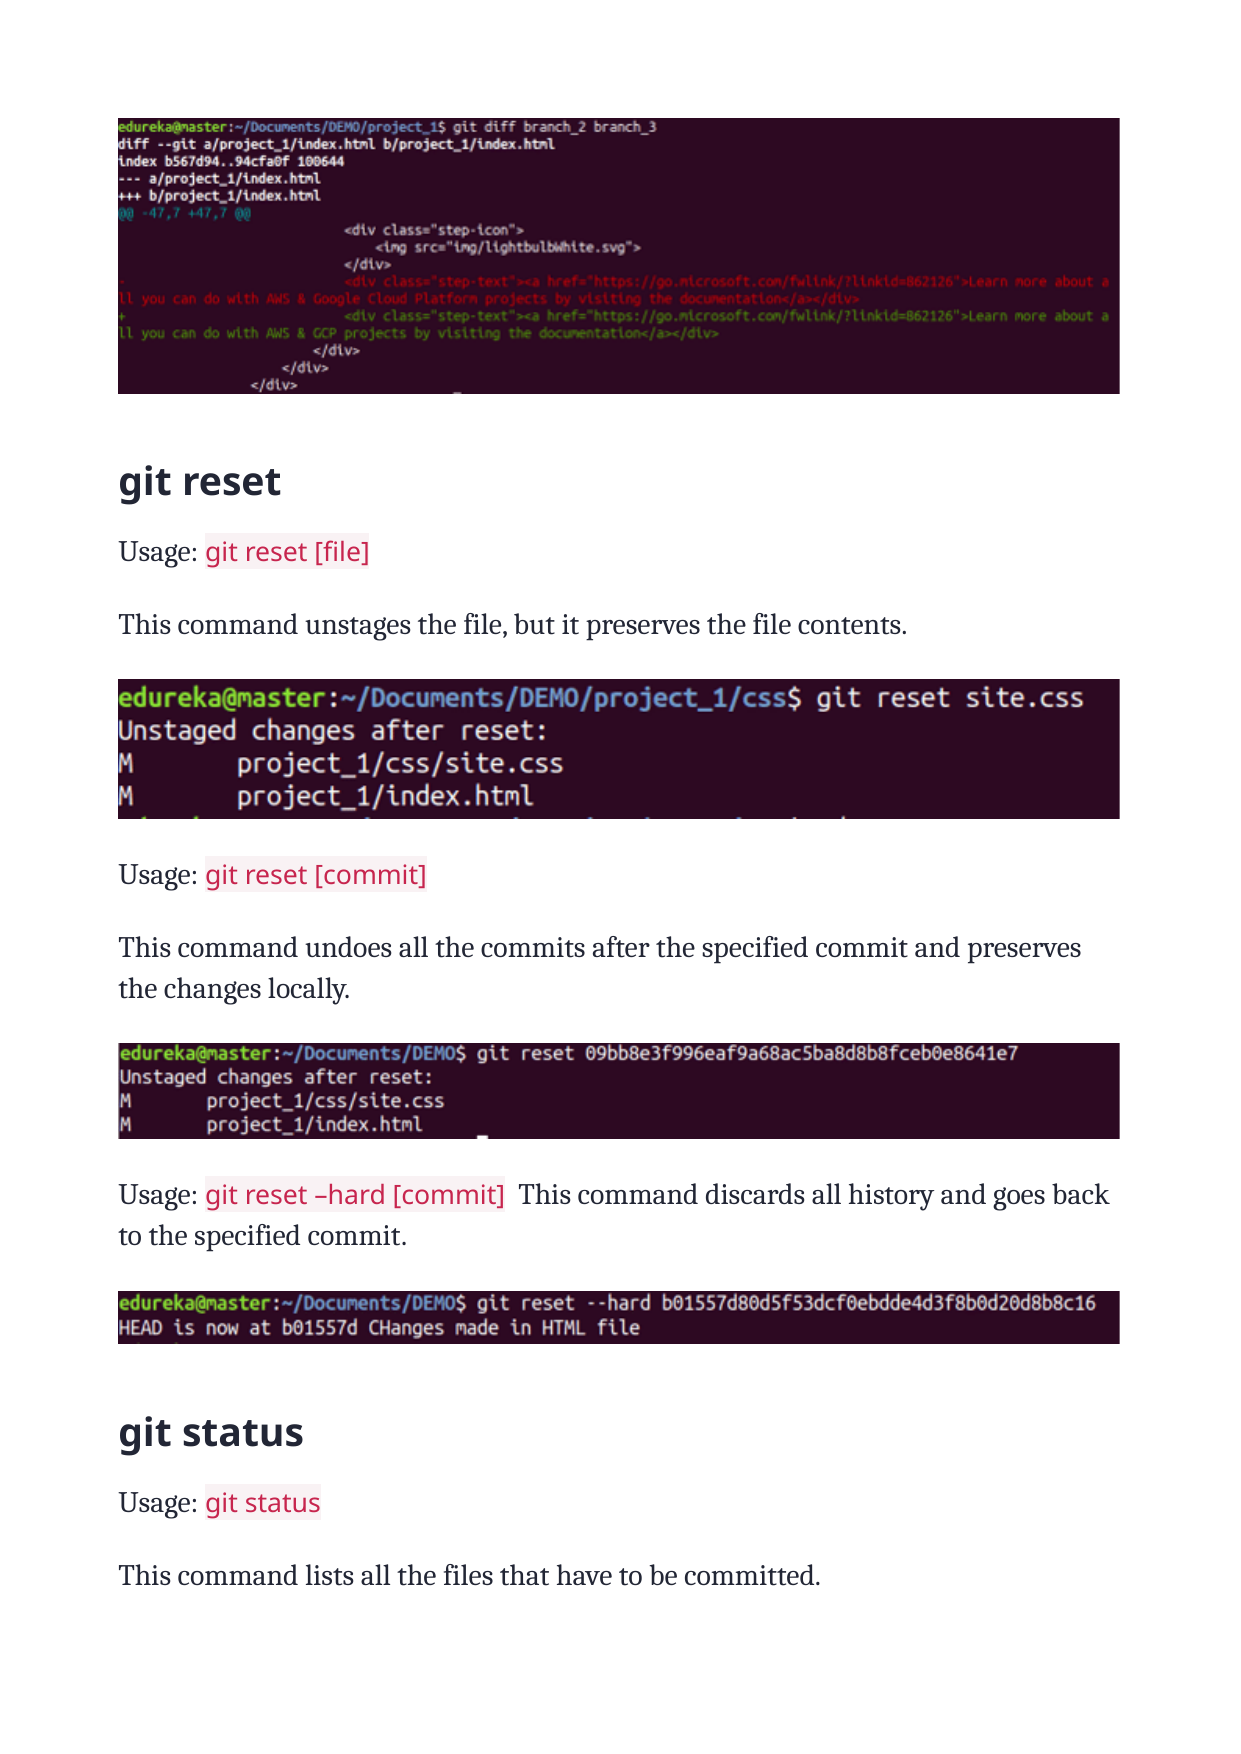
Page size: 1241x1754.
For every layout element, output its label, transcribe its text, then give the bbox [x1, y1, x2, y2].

picture [118, 118, 1120, 394]
text This command lists all the files that have to be committed. [118, 1558, 1122, 1593]
subtitle git status [118, 1404, 1122, 1458]
text This command unstages the file, but it preserves the file contents. [118, 608, 1122, 642]
subtitle git reset [118, 453, 1122, 507]
text Usage: git reset –hard [commit] This command discards all history and goes back to the specified commit. [118, 1176, 1122, 1253]
picture [118, 679, 1120, 819]
text Usage: git reset [file] [118, 533, 1122, 569]
text Usage: git reset [commit] [118, 856, 1122, 892]
picture [118, 1043, 1120, 1139]
text This command undoes all the commits after the specified commit and preserves the changes locally. [118, 930, 1122, 1006]
picture [118, 1291, 1120, 1344]
text Usage: git status [118, 1484, 1122, 1520]
